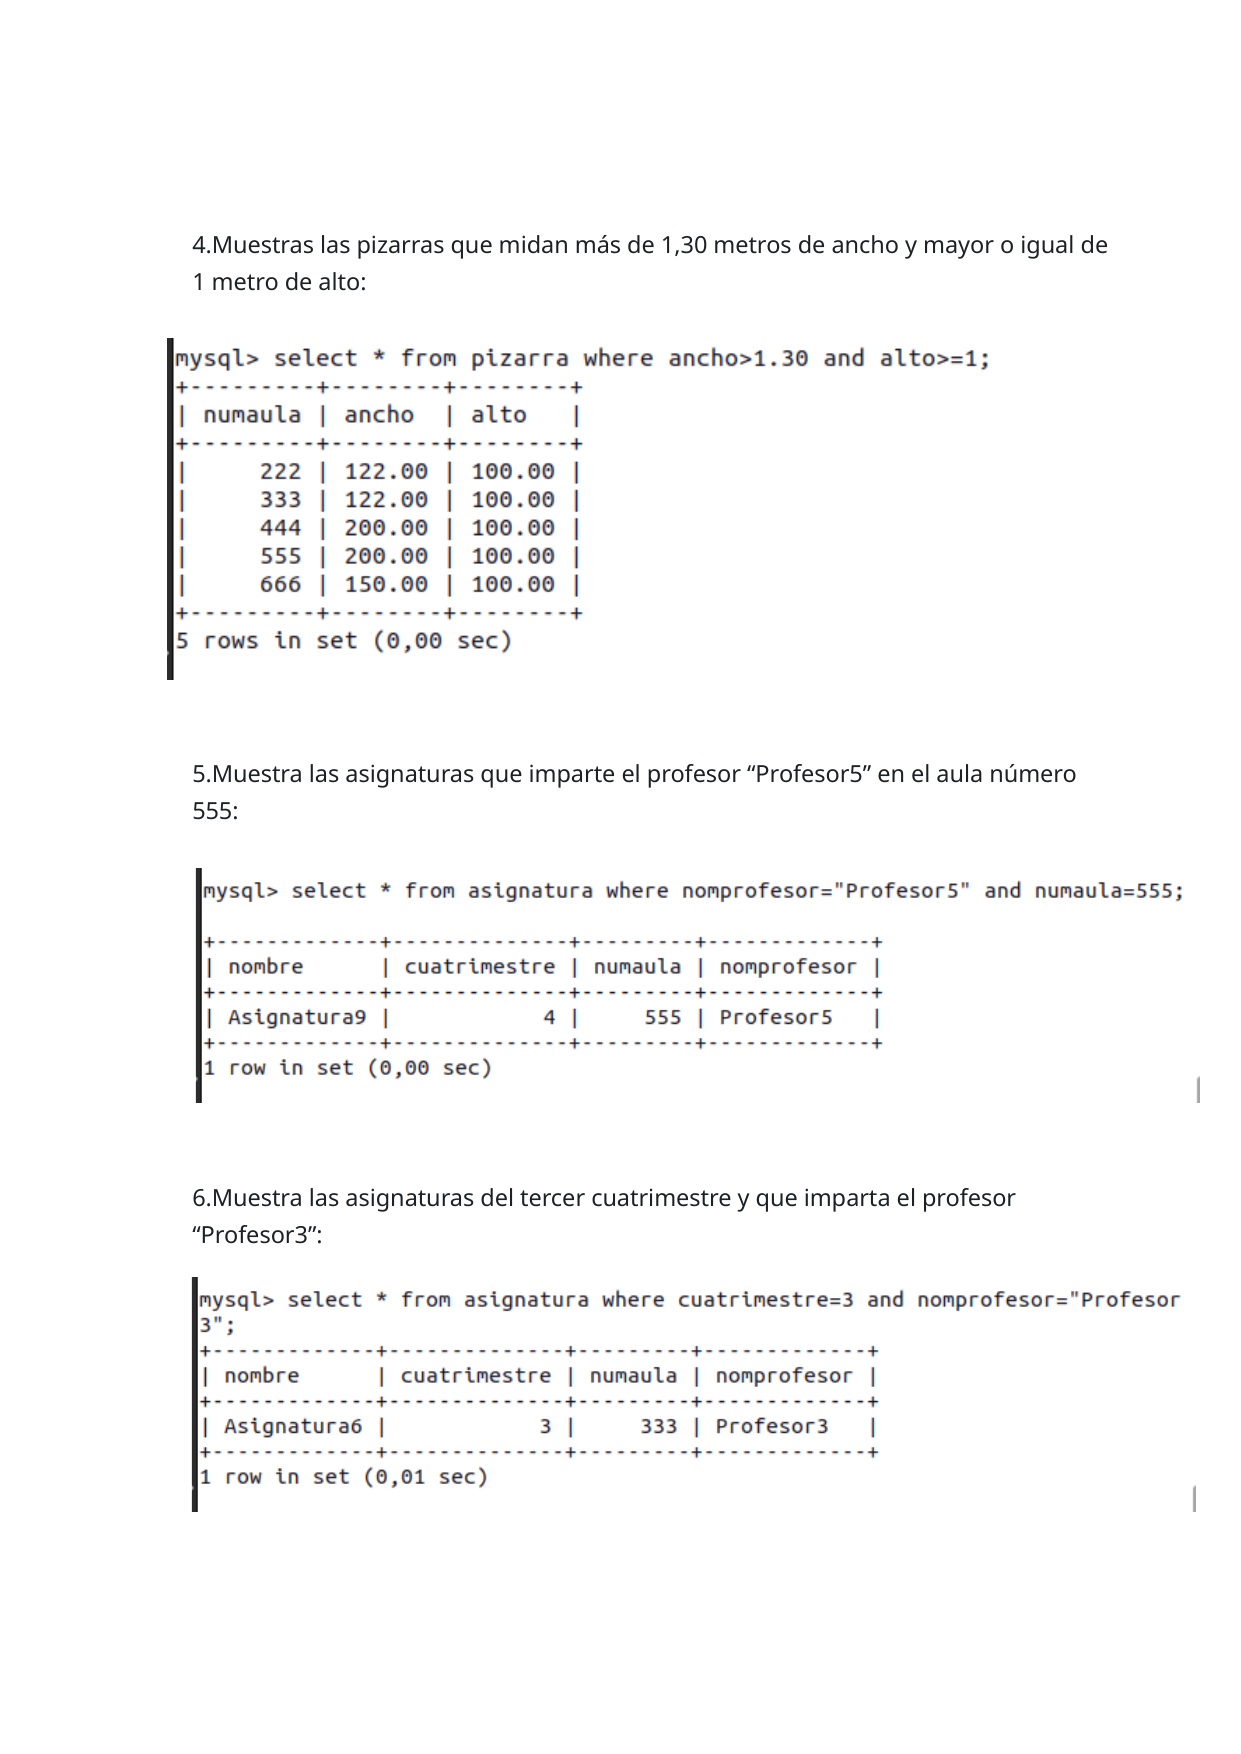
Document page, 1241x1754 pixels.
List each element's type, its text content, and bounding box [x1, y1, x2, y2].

list Muestra las asignaturas que imparte el profesor “Profesor5” en el aula número 555: [118, 758, 1122, 826]
list Muestra las asignaturas del tercer cuatrimestre y que imparta el profesor “Profesor3”: [118, 1181, 1122, 1250]
picture [167, 338, 1074, 680]
picture [191, 1277, 1196, 1512]
list Muestras las pizarras que midan más de 1,30 metros de ancho y mayor o igual de 1 metro de alto: [118, 228, 1122, 297]
picture [195, 868, 1200, 1103]
